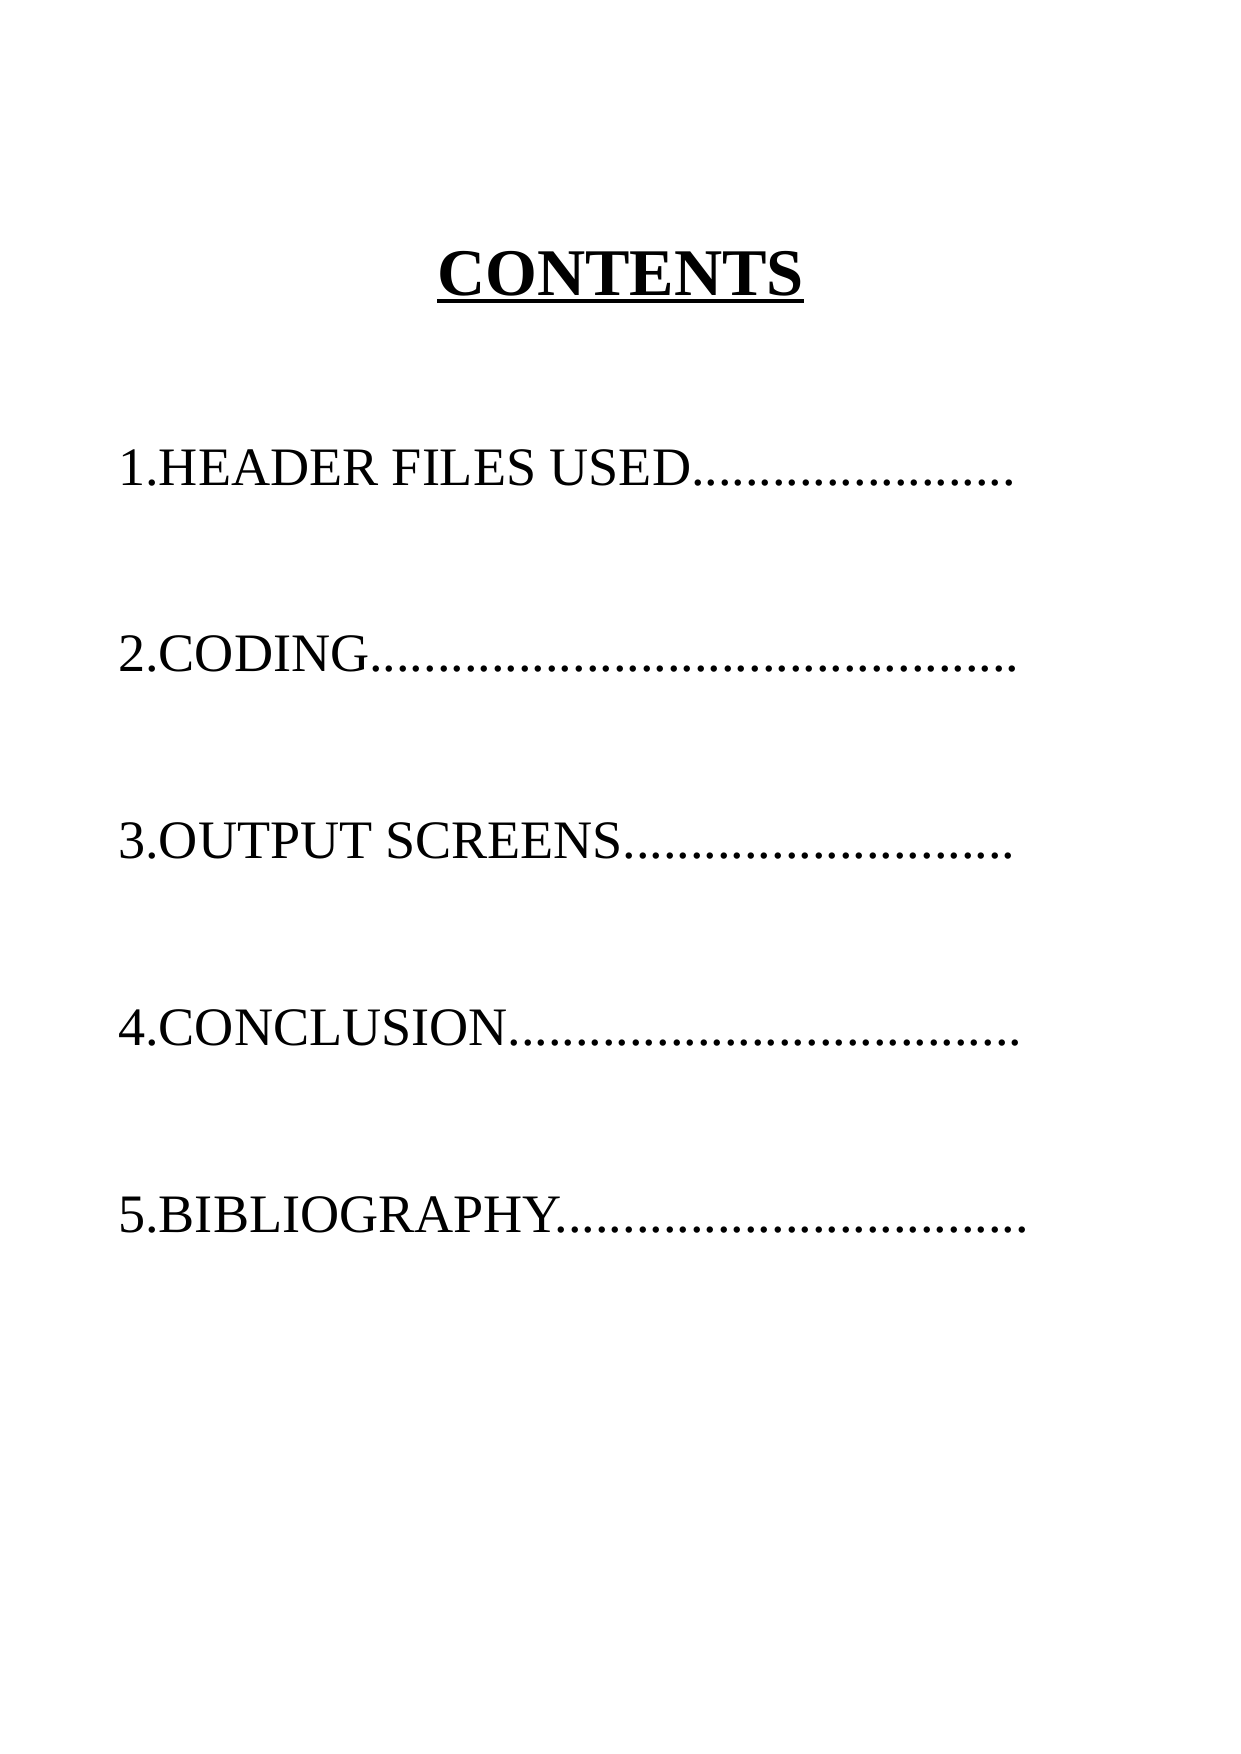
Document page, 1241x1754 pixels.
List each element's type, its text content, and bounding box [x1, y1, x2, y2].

text 2.CODING................................................ [118, 621, 1122, 683]
text 5.BIBLIOGRAPHY................................... [118, 1182, 1122, 1244]
text 1.HEADER FILES USED........................ [118, 434, 1122, 497]
text CONTENTS [118, 233, 1122, 310]
text 4.CONCLUSION...................................... [118, 995, 1122, 1057]
text 3.OUTPUT SCREENS............................. [118, 808, 1122, 870]
